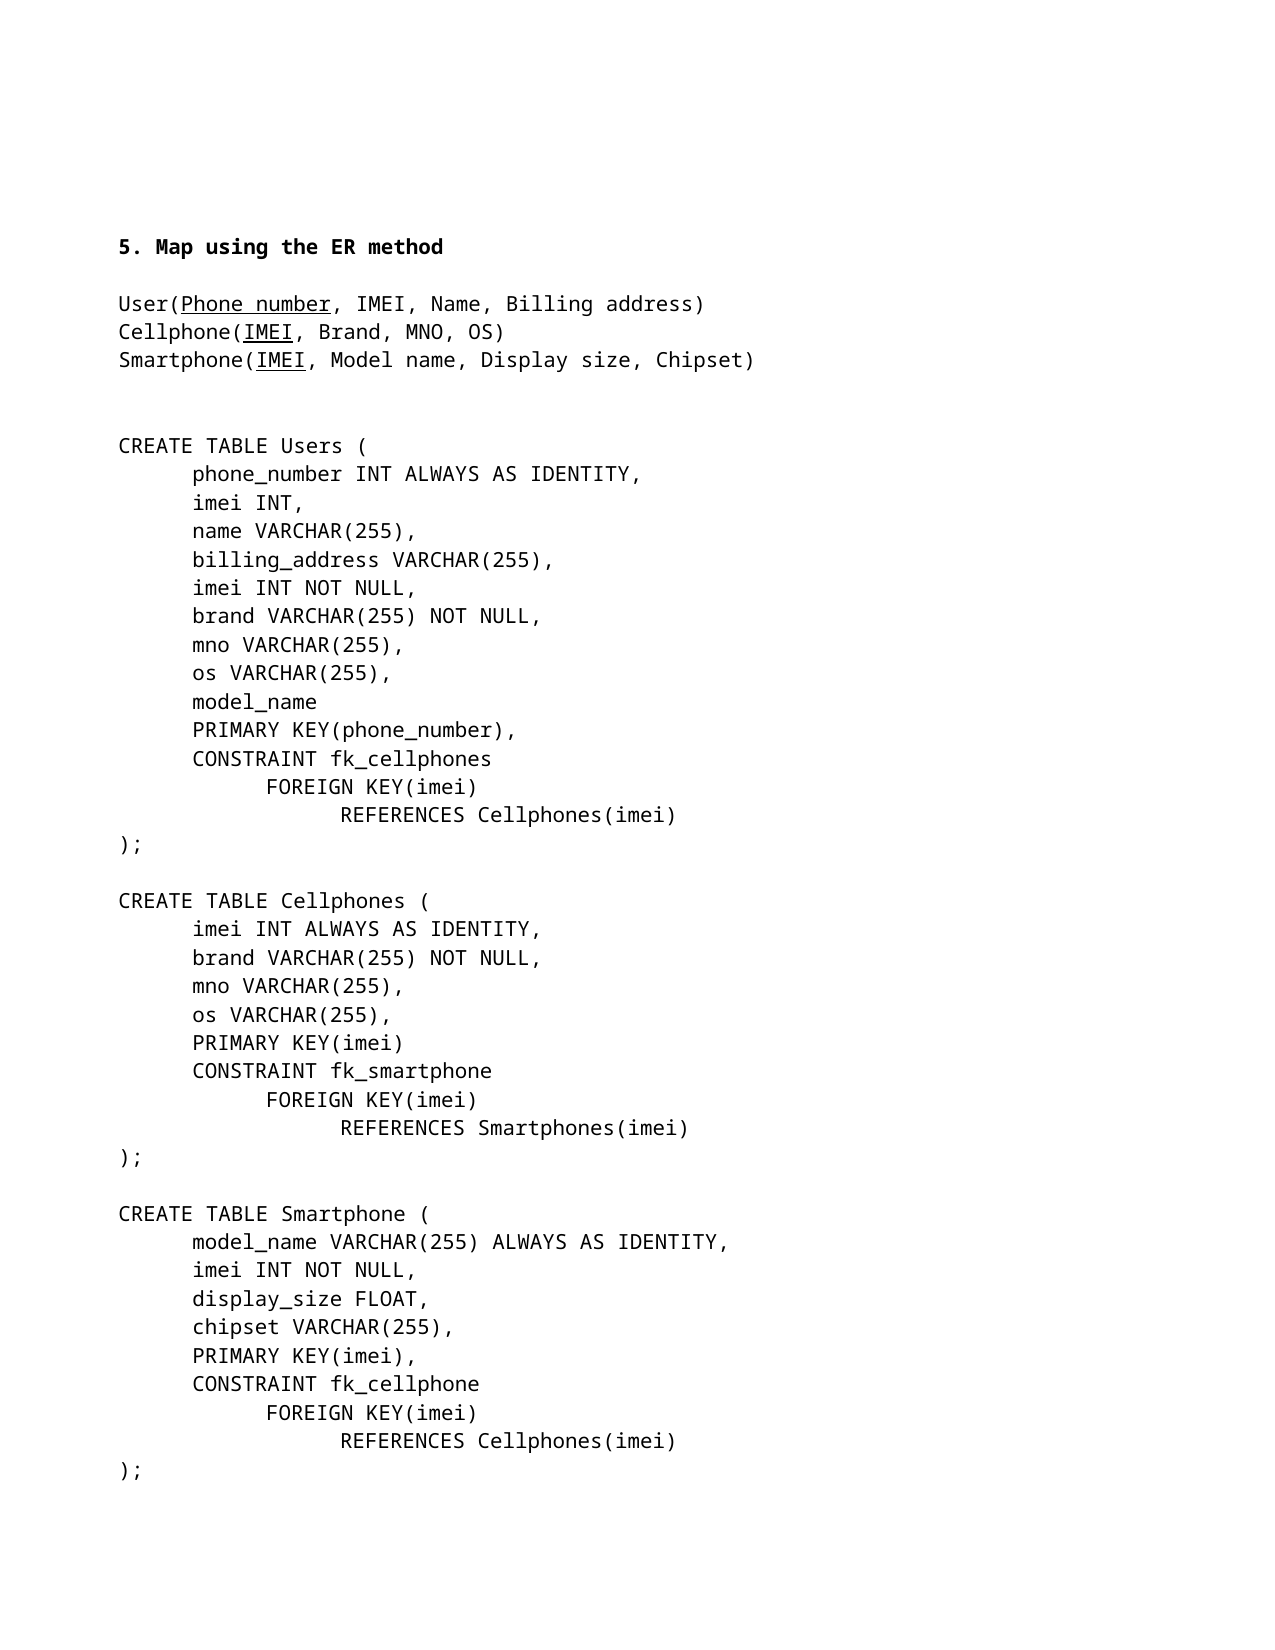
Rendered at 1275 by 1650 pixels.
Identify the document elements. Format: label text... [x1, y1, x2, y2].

text ); [118, 1455, 1157, 1483]
text imei INT NOT NULL, [118, 1256, 1157, 1284]
text Cellphone(IMEI, Brand, MNO, OS) [118, 317, 1157, 346]
text CREATE TABLE Users ( [118, 431, 1157, 459]
text 5. Map using the ER method [118, 232, 1157, 260]
text FOREIGN KEY(imei) [118, 1085, 1157, 1113]
text imei INT NOT NULL, [118, 573, 1157, 602]
text ); [118, 1142, 1157, 1170]
text os VARCHAR(255), [118, 658, 1157, 687]
text User(Phone number, IMEI, Name, Billing address) [118, 289, 1157, 317]
text brand VARCHAR(255) NOT NULL, [118, 943, 1157, 971]
text REFERENCES Cellphones(imei) [118, 801, 1157, 829]
text CREATE TABLE Smartphone ( [118, 1199, 1157, 1227]
text REFERENCES Cellphones(imei) [118, 1426, 1157, 1455]
text mno VARCHAR(255), [118, 971, 1157, 1000]
text os VARCHAR(255), [118, 1000, 1157, 1028]
text CONSTRAINT fk_cellphones [118, 744, 1157, 772]
text ); [118, 829, 1157, 857]
text brand VARCHAR(255) NOT NULL, [118, 602, 1157, 630]
text billing_address VARCHAR(255), [118, 545, 1157, 573]
text mno VARCHAR(255), [118, 630, 1157, 658]
text PRIMARY KEY(imei) [118, 1028, 1157, 1057]
text CONSTRAINT fk_smartphone [118, 1057, 1157, 1085]
text Smartphone(IMEI, Model name, Display size, Chipset) [118, 346, 1157, 374]
text display_size FLOAT, [118, 1284, 1157, 1312]
text phone_number INT ALWAYS AS IDENTITY, [118, 459, 1157, 488]
text model_name VARCHAR(255) ALWAYS AS IDENTITY, [118, 1227, 1157, 1256]
text model_name [118, 687, 1157, 715]
text FOREIGN KEY(imei) [118, 772, 1157, 801]
text PRIMARY KEY(phone_number), [118, 715, 1157, 744]
text imei INT, [118, 488, 1157, 516]
text chipset VARCHAR(255), [118, 1312, 1157, 1341]
text CREATE TABLE Cellphones ( [118, 886, 1157, 914]
text imei INT ALWAYS AS IDENTITY, [118, 914, 1157, 943]
text FOREIGN KEY(imei) [118, 1398, 1157, 1426]
text PRIMARY KEY(imei), [118, 1341, 1157, 1369]
text name VARCHAR(255), [118, 516, 1157, 545]
text CONSTRAINT fk_cellphone [118, 1369, 1157, 1398]
text REFERENCES Smartphones(imei) [118, 1113, 1157, 1142]
